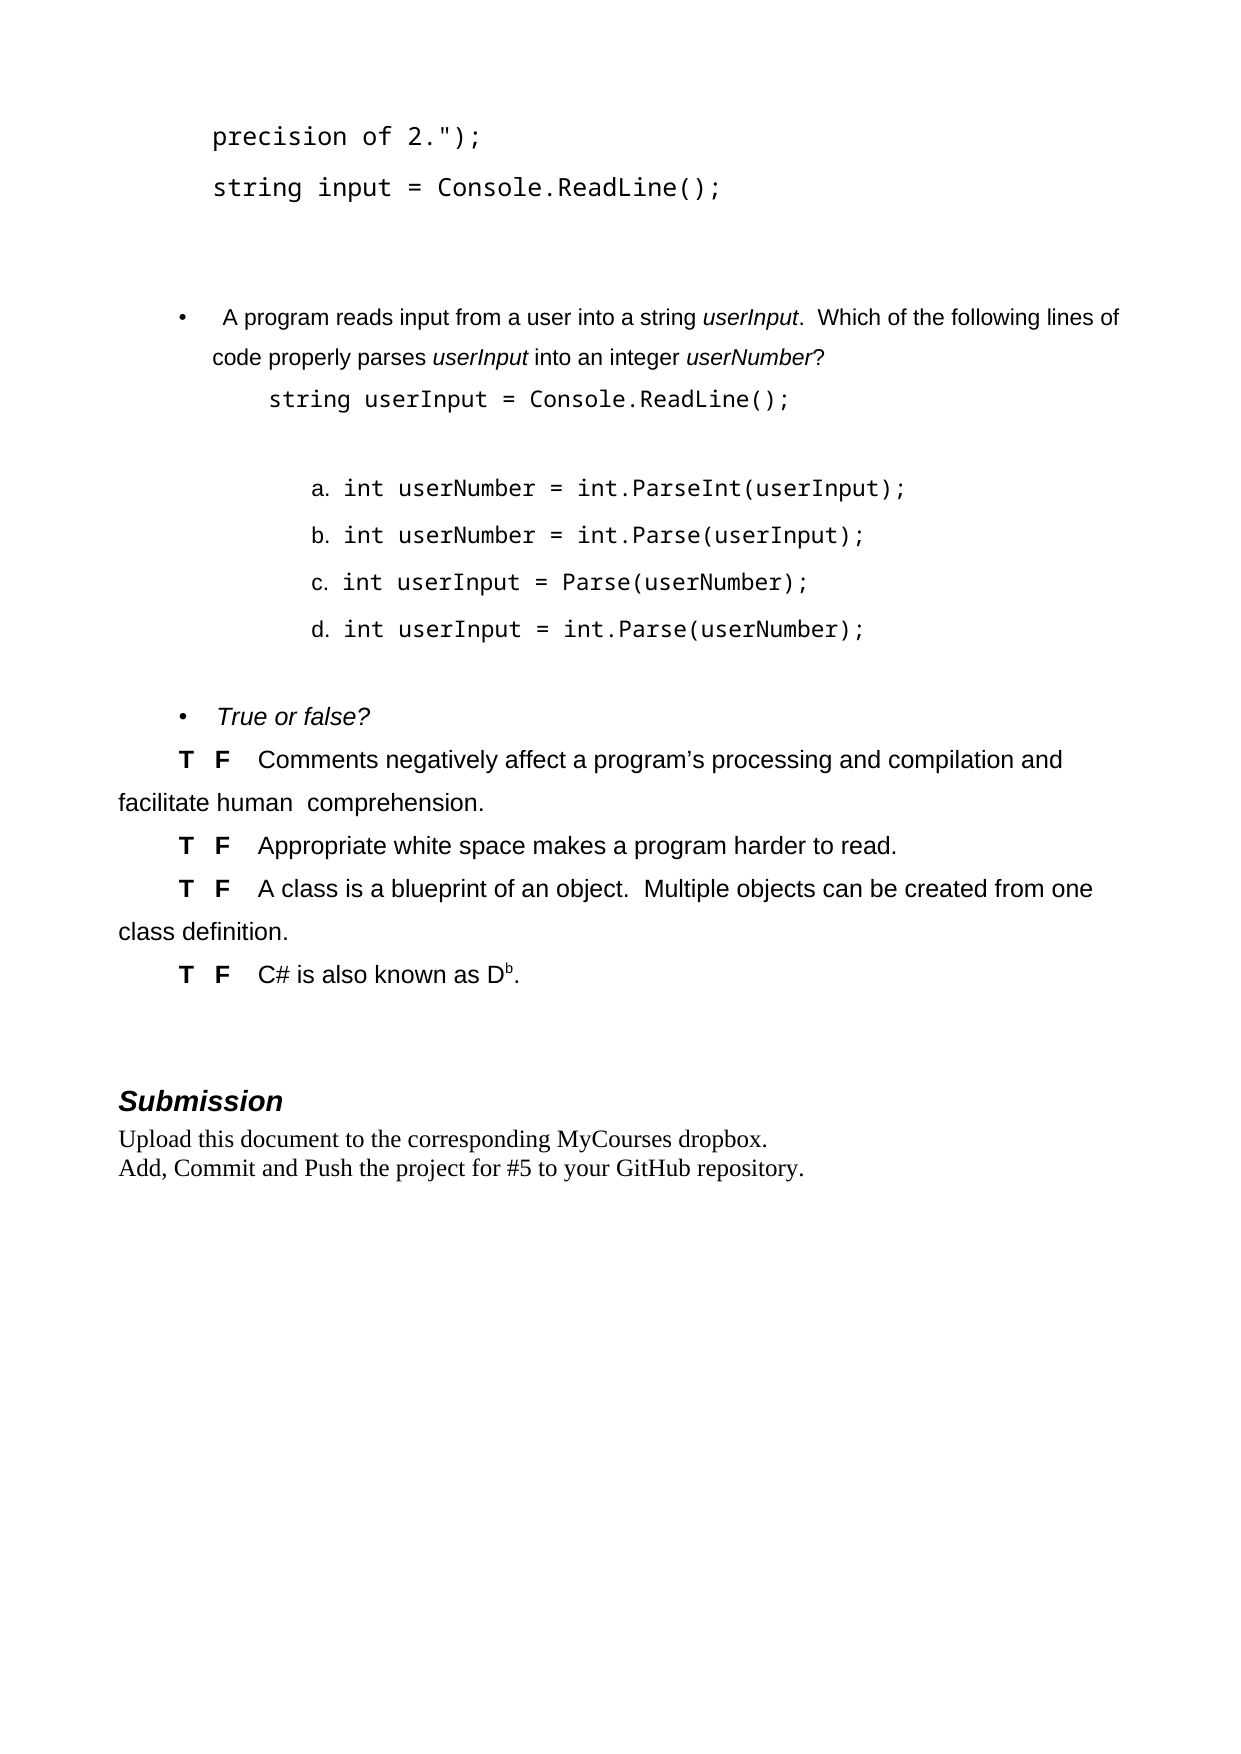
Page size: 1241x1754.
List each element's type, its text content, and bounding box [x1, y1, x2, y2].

text c. int userInput = Parse(userNumber); [193, 566, 1122, 597]
text T F Appropriate white space makes a program harder to read. [118, 831, 1122, 860]
text precision of 2."); [212, 118, 1122, 152]
list True or false? [174, 701, 1122, 730]
text string input = Console.ReadLine(); [212, 169, 1122, 203]
text Submission [118, 1084, 1122, 1118]
text T F A class is a blueprint of an object. Multiple objects can be created from one class definition. [118, 874, 1122, 946]
text a. int userNumber = int.ParseInt(userInput); [193, 472, 1122, 503]
text Add, Commit and Push the project for #5 to your GitHub repository. [118, 1153, 1122, 1182]
text d. int userInput = int.Parse(userNumber); [193, 613, 1122, 644]
text T F Comments negatively affect a program’s processing and compilation and facilitate human comprehension. [118, 745, 1122, 817]
text Upload this document to the corresponding MyCourses dropbox. [118, 1124, 1122, 1153]
list A program reads input from a user into a string userInput. Which of the following lines of code properly parses userInput into an integer userNumber? [174, 304, 1122, 370]
text b. int userNumber = int.Parse(userInput); [193, 519, 1122, 550]
text T F C# is also known as Db. [118, 960, 1122, 989]
text string userInput = Console.ReadLine(); [193, 383, 1122, 414]
